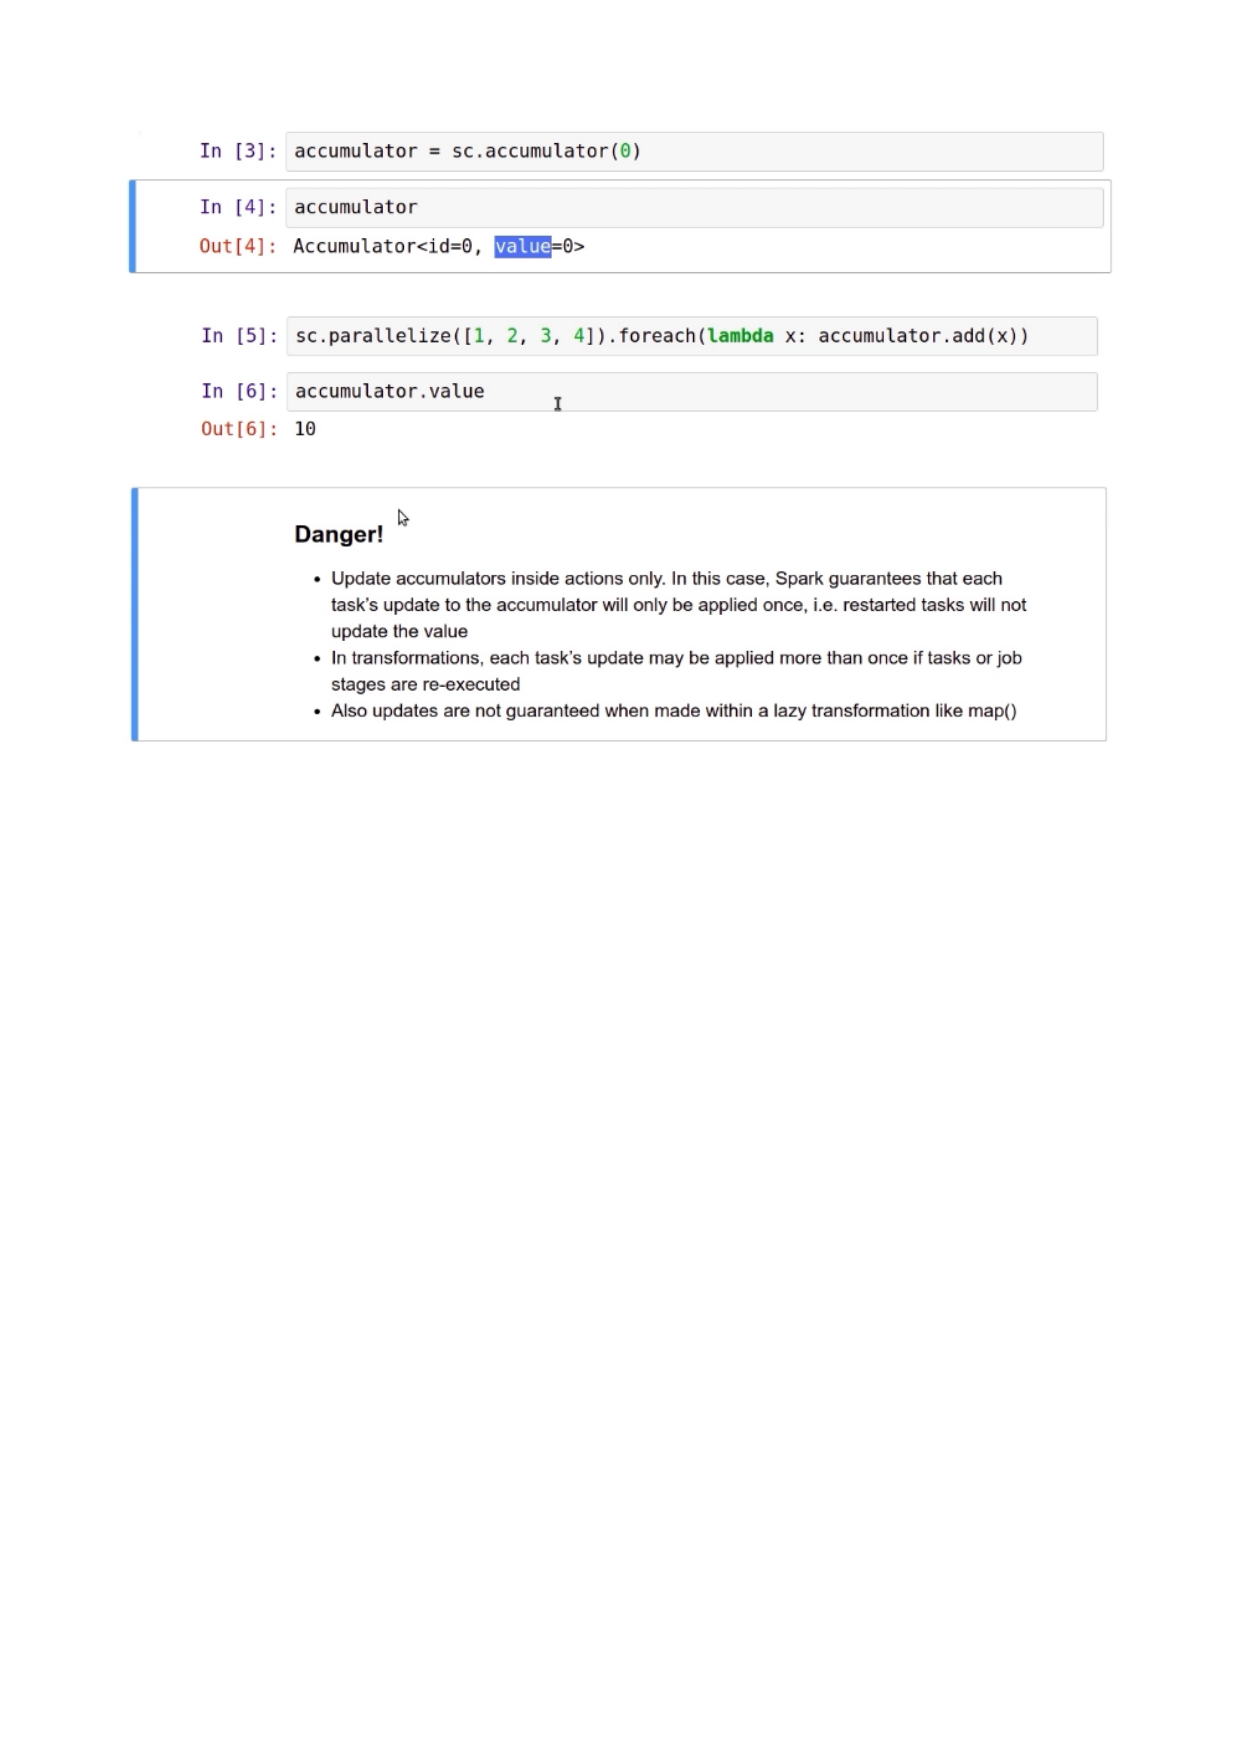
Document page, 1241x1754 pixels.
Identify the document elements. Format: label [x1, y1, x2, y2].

picture [118, 309, 1123, 449]
picture [118, 477, 1123, 764]
picture [118, 118, 1123, 281]
